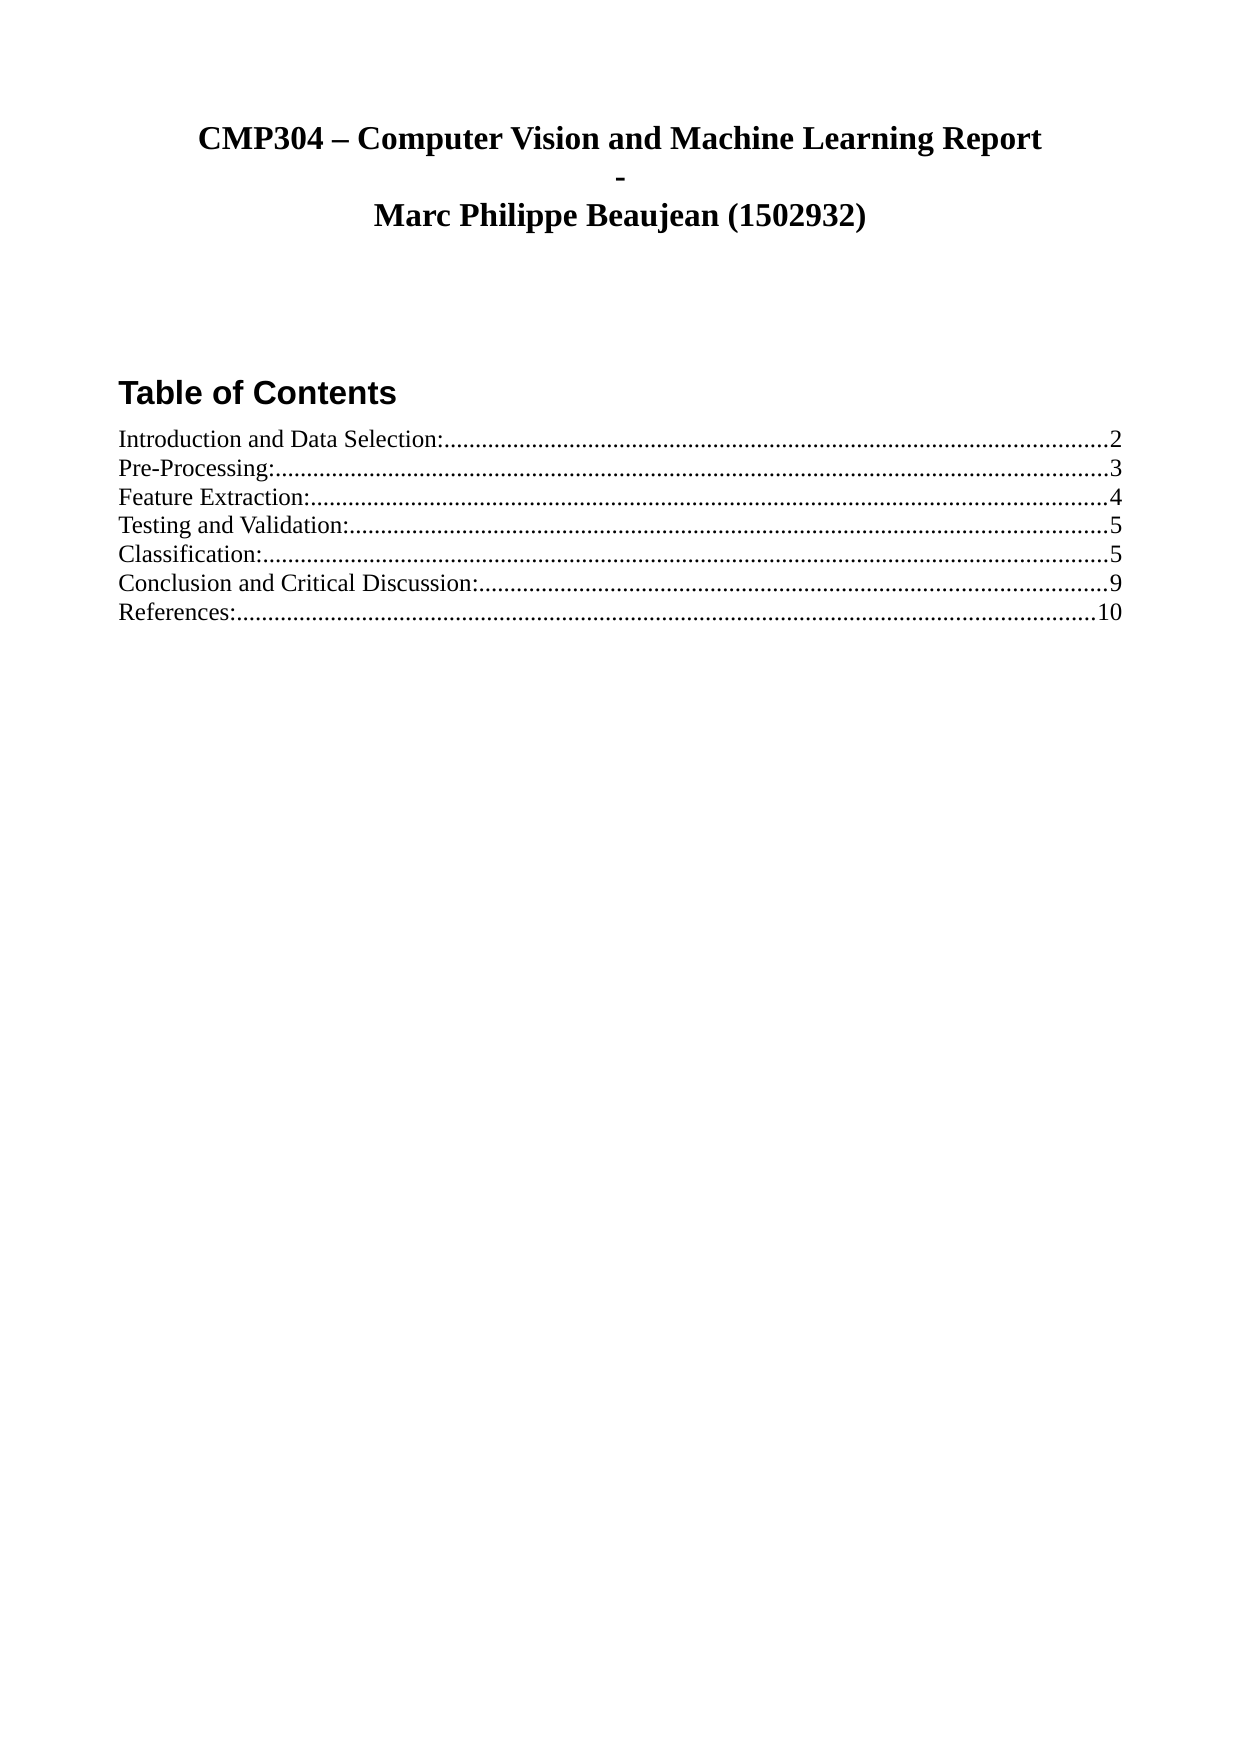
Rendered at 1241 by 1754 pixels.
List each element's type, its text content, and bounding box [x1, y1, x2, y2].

text Conclusion and Critical Discussion: 9 [118, 568, 1122, 597]
text References: 10 [118, 597, 1122, 625]
text Feature Extraction: 4 [118, 482, 1122, 510]
text Testing and Validation: 5 [118, 510, 1122, 539]
text CMP304 – Computer Vision and Machine Learning Report [118, 118, 1122, 156]
text Classification: 5 [118, 539, 1122, 568]
text - [118, 156, 1122, 195]
text Marc Philippe Beaujean (1502932) [118, 195, 1122, 233]
text Introduction and Data Selection: 2 [118, 424, 1122, 453]
subtitle Table of Contents [118, 373, 1122, 412]
text Pre-Processing: 3 [118, 453, 1122, 482]
